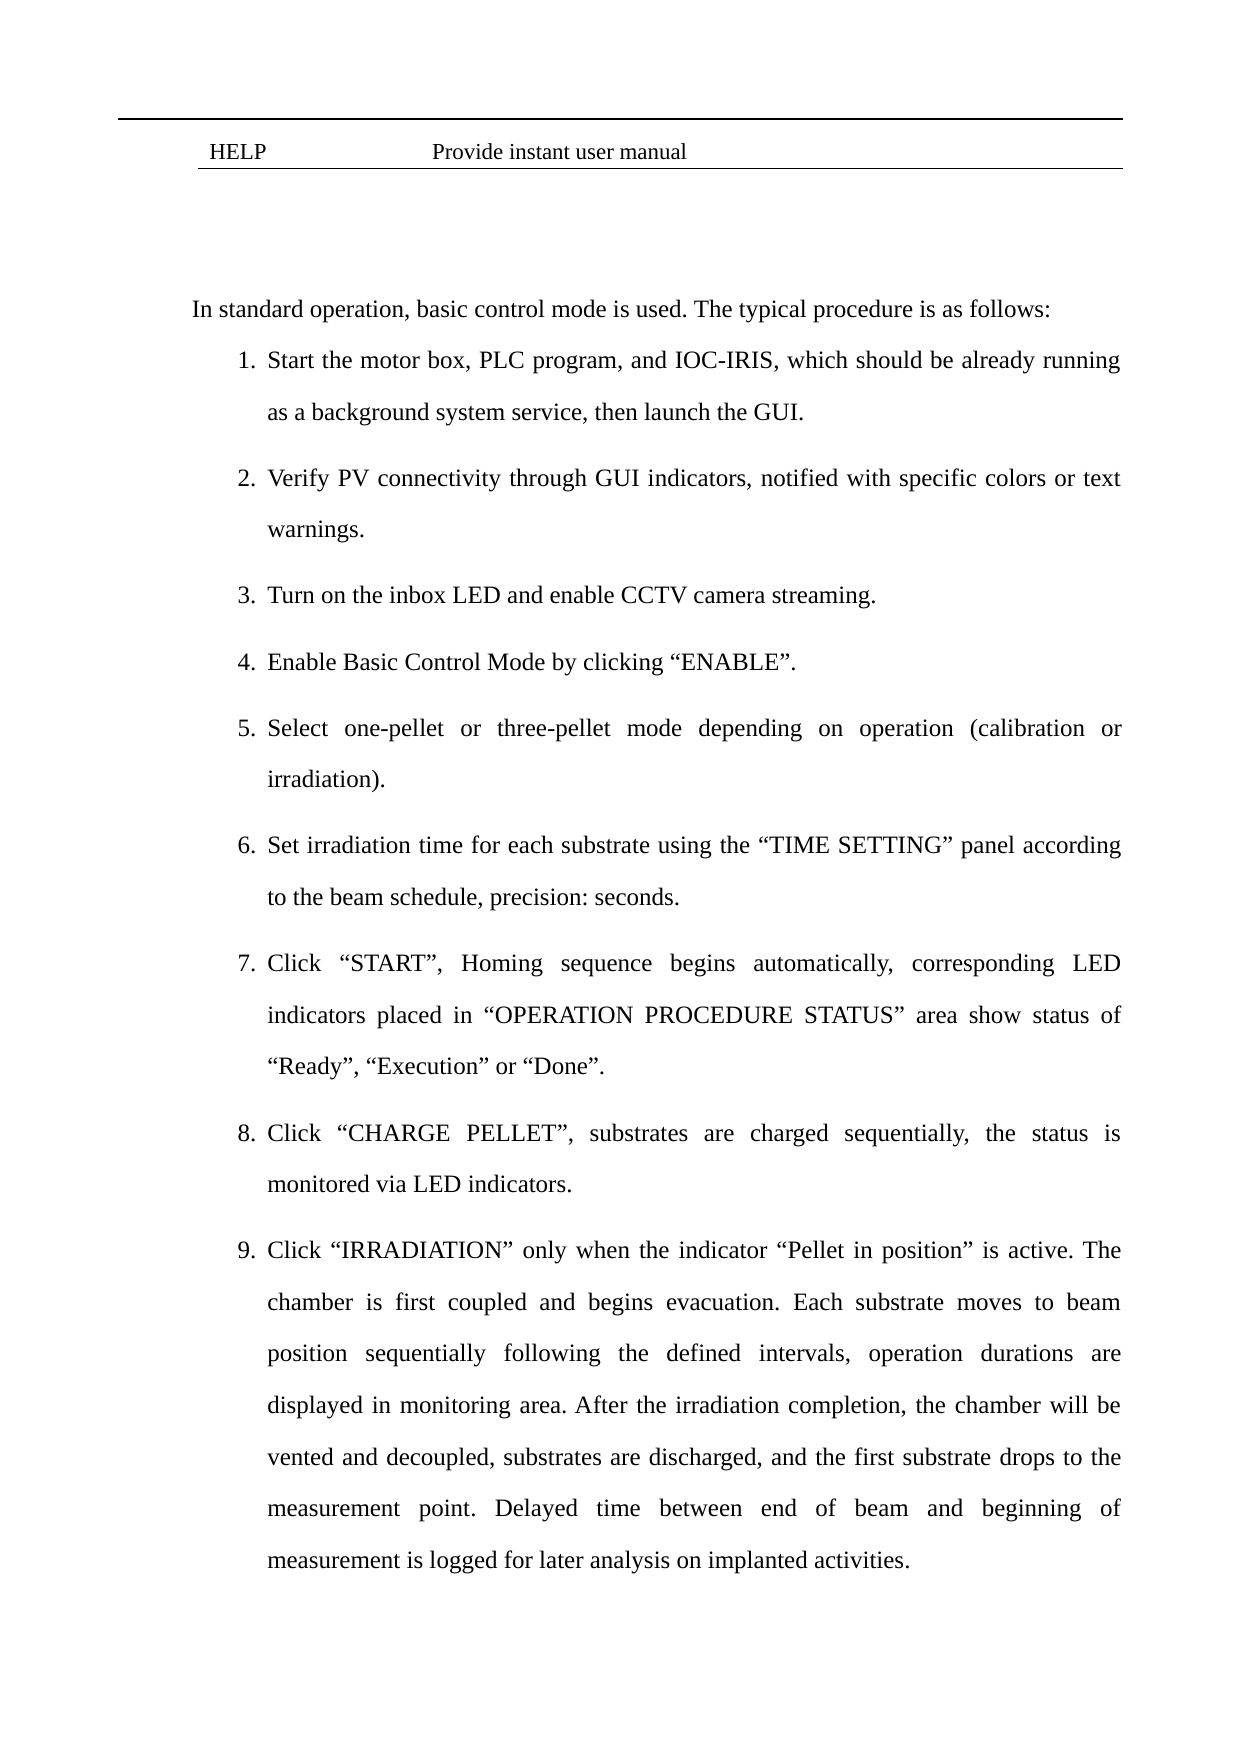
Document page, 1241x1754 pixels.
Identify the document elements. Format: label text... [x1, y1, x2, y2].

list Start the motor box, PLC program, and IOC-IRIS, which should be already running as a background system service, then launch the GUI. [237, 322, 1122, 426]
list Verify PV connectivity through GUI indicators, notified with specific colors or text warnings. [237, 440, 1122, 543]
list Click “IRRADIATION” only when the indicator “Pellet in position” is active. The chamber is first coupled and begins evacuation. Each substrate moves to beam position sequentially following the defined intervals, operation durations are displayed in monitoring area. After the irradiation completion, the chamber will be vented and decoupled, substrates are discharged, and the first substrate drops to the measurement point. Delayed time between end of beam and beginning of measurement is logged for later analysis on implanted activities. [237, 1212, 1122, 1573]
list Set irradiation time for each substrate using the “TIME SETTING” panel according to the beam schedule, precision: seconds. [237, 808, 1122, 911]
list Select one-pellet or three-pellet mode depending on operation (calibration or irradiation). [237, 690, 1122, 793]
list Click “CHARGE PELLET”, substrates are charged sequentially, the status is monitored via LED indicators. [237, 1095, 1122, 1198]
list Click “START”, Homing sequence begins automatically, corresponding LED indicators placed in “OPERATION PROCEDURE STATUS” area show status of “Ready”, “Execution” or “Done”. [237, 926, 1122, 1080]
table_cell HELP [198, 120, 419, 168]
list Turn on the inbox LED and enable CCTV camera streaming. [237, 558, 1122, 609]
table_cell Provide instant user manual [419, 120, 1122, 168]
list Enable Basic Control Mode by clicking “ENABLE”. [237, 624, 1122, 676]
text In standard operation, basic control mode is used. The typical procedure is as follows: [192, 271, 1108, 322]
